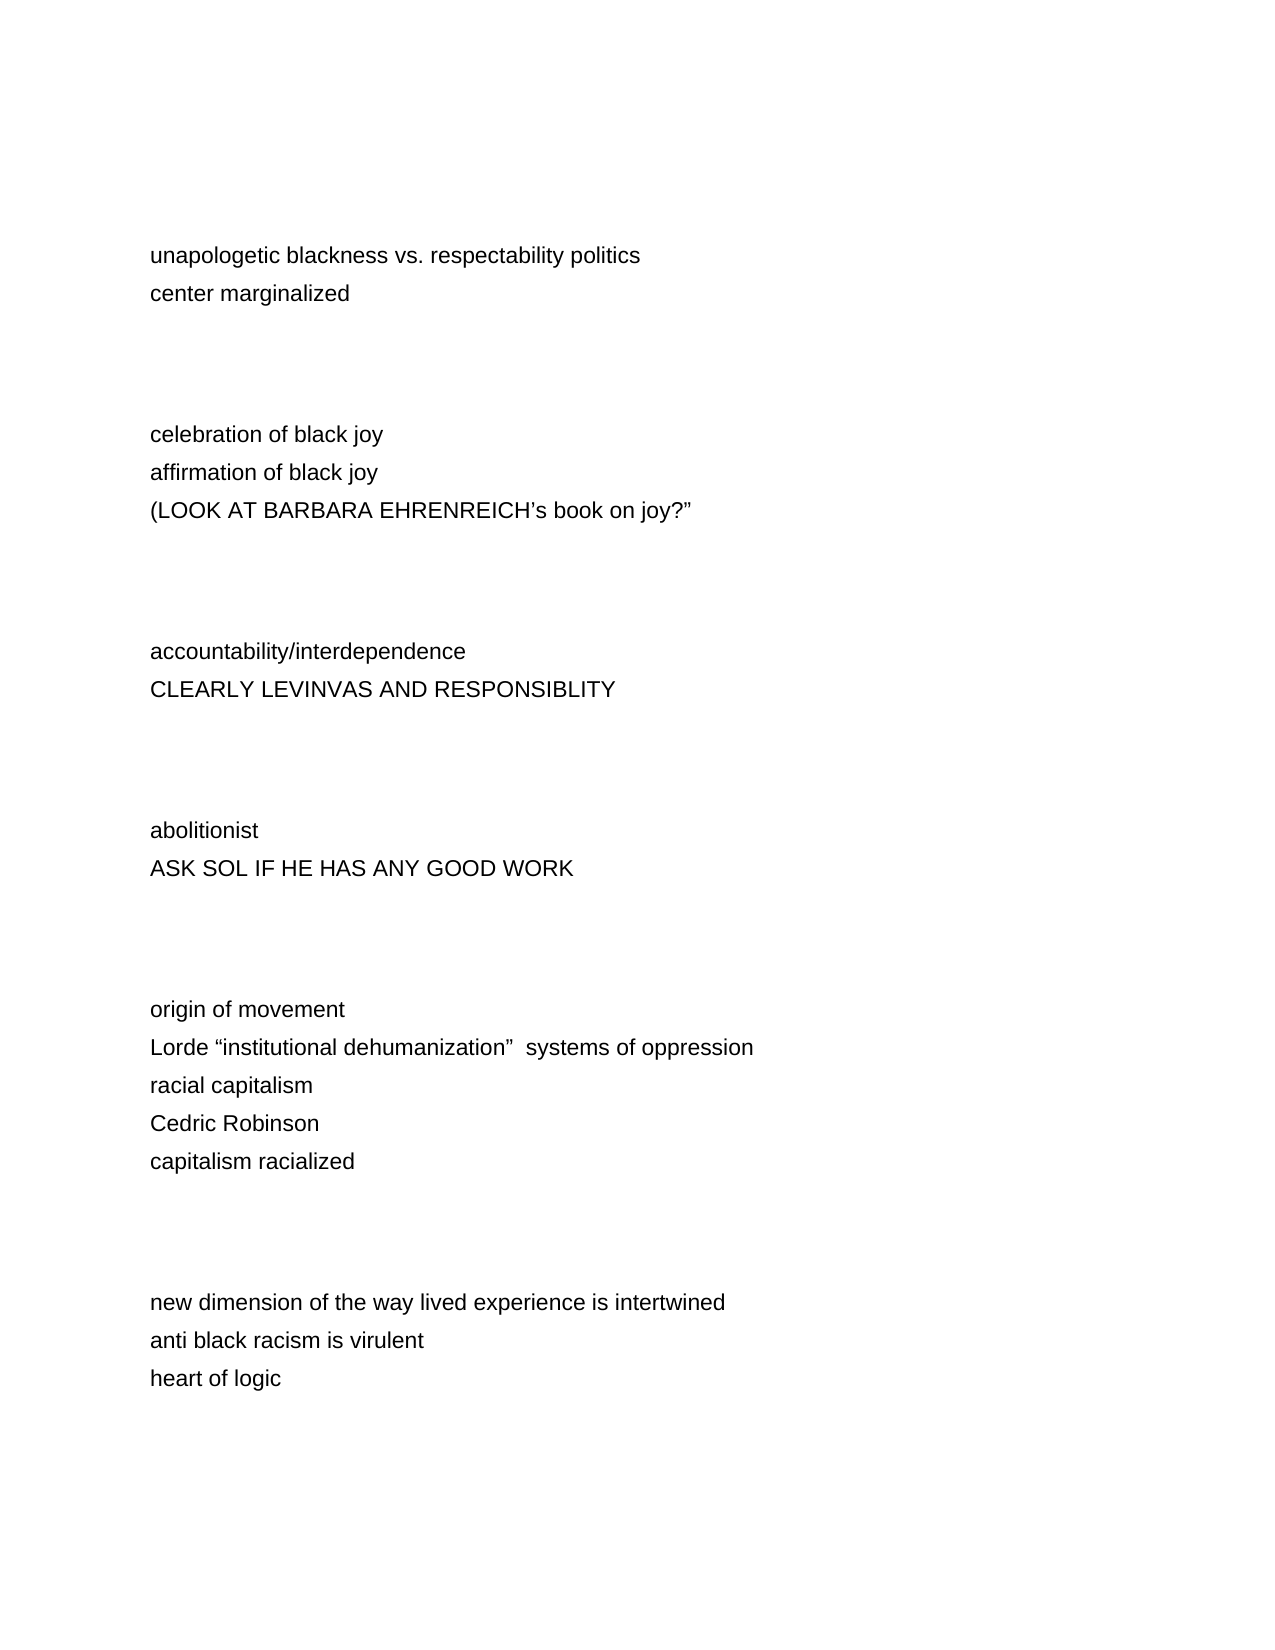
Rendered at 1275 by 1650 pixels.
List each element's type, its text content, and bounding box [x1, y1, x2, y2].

text accountability/interdependence [150, 649, 282, 662]
text origin of movement [150, 1007, 184, 1020]
text racial capitalism [150, 1083, 237, 1096]
text affirmation of black joy [150, 470, 350, 483]
text accountability/interdependence [369, 649, 1125, 662]
text Lorde “institutional dehumanization” systems of oppression [543, 1045, 656, 1058]
text Cedric Robinson [150, 1121, 1125, 1134]
text unapologetic blackness vs. respectability politics [466, 253, 557, 266]
text Lorde “institutional dehumanization” systems of oppression [671, 1045, 1125, 1058]
text unapologetic blackness vs. respectability politics [242, 253, 464, 266]
text racial capitalism [239, 1083, 1125, 1096]
text affirmation of black joy [372, 470, 1125, 483]
text heart of logic [150, 1376, 261, 1389]
text (LOOK AT BARBARA EHRENREICH’s book on joy?” [665, 508, 1125, 521]
text anti black racism is virulent [150, 1338, 1125, 1351]
text abolitionist [150, 828, 1125, 841]
text unapologetic blackness vs. respectability politics [574, 253, 1125, 266]
text CLEARLY LEVINVAS AND RESPONSIBLITY [150, 687, 1125, 700]
text new dimension of the way lived experience is intertwined [501, 1300, 1125, 1313]
text celebration of black joy [150, 432, 355, 445]
text center marginalized [150, 291, 268, 304]
text (LOOK AT BARBARA EHRENREICH’s book on joy?” [153, 508, 643, 521]
text new dimension of the way lived experience is intertwined [150, 1300, 407, 1313]
text new dimension of the way lived experience is intertwined [408, 1300, 499, 1313]
text center marginalized [270, 291, 1125, 304]
text origin of movement [186, 1007, 1125, 1020]
text celebration of black joy [377, 432, 1125, 445]
text Lorde “institutional dehumanization” systems of oppression [150, 1045, 542, 1058]
text ASK SOL IF HE HAS ANY GOOD WORK [150, 866, 1125, 879]
text accountability/interdependence [283, 649, 367, 662]
text heart of logic [263, 1376, 1125, 1389]
text capitalism racialized [178, 1159, 1125, 1172]
